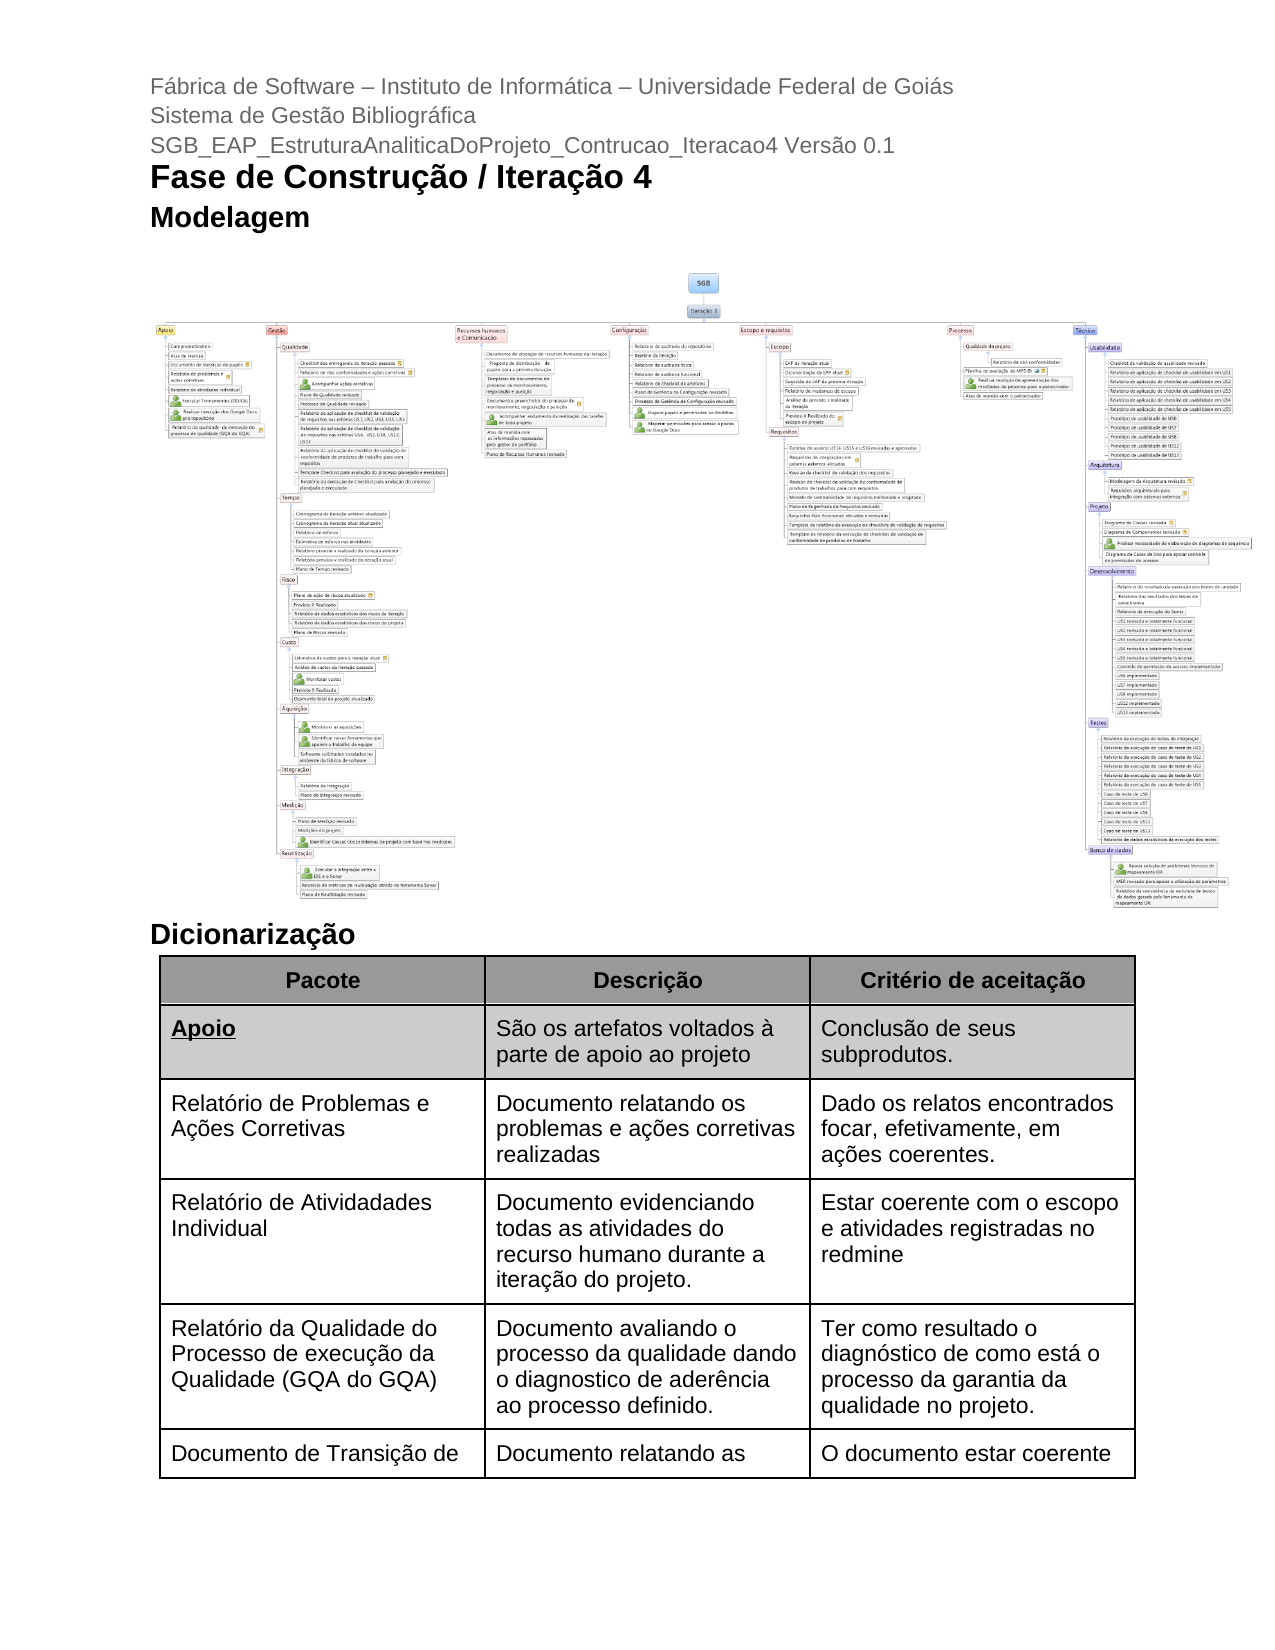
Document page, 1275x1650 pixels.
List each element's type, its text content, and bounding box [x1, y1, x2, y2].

table_header Descrição [486, 957, 809, 1003]
subtitle Modelagem [150, 201, 1125, 233]
table_cell São os artefatos voltados à parte de apoio ao projeto [486, 1006, 809, 1078]
table_cell Documento relatando os problemas e ações corretivas realizadas [486, 1080, 809, 1177]
table_cell Apoio [161, 1006, 484, 1078]
table_cell Documento relatando as [486, 1430, 809, 1477]
table_cell O documento estar coerente [811, 1430, 1134, 1477]
table_cell Relatório de Atividadades Individual [161, 1180, 484, 1303]
table_header Pacote [161, 957, 484, 1003]
table_cell Relatório da Qualidade do Processo de execução da Qualidade (GQA do GQA) [161, 1305, 484, 1428]
table_cell Relatório de Problemas e Ações Corretivas [161, 1080, 484, 1177]
subtitle Dicionarização [150, 913, 1125, 950]
table_cell Dado os relatos encontrados focar, efetivamente, em ações coerentes. [811, 1080, 1134, 1177]
table_cell Ter como resultado o diagnóstico de como está o processo da garantia da qualidade no projeto. [811, 1305, 1134, 1428]
picture [150, 267, 1257, 913]
table_cell Documento avaliando o processo da qualidade dando o diagnostico de aderência ao processo definido. [486, 1305, 809, 1428]
table_cell Documento de Transição de [161, 1430, 484, 1477]
table_cell Estar coerente com o escopo e atividades registradas no redmine [811, 1180, 1134, 1303]
table_header Critério de aceitação [811, 957, 1134, 1003]
table_cell Conclusão de seus subprodutos. [811, 1006, 1134, 1078]
table_cell Documento evidenciando todas as atividades do recurso humano durante a iteração do projeto. [486, 1180, 809, 1303]
subtitle Fase de Construção / Iteração 4 [150, 158, 1125, 195]
